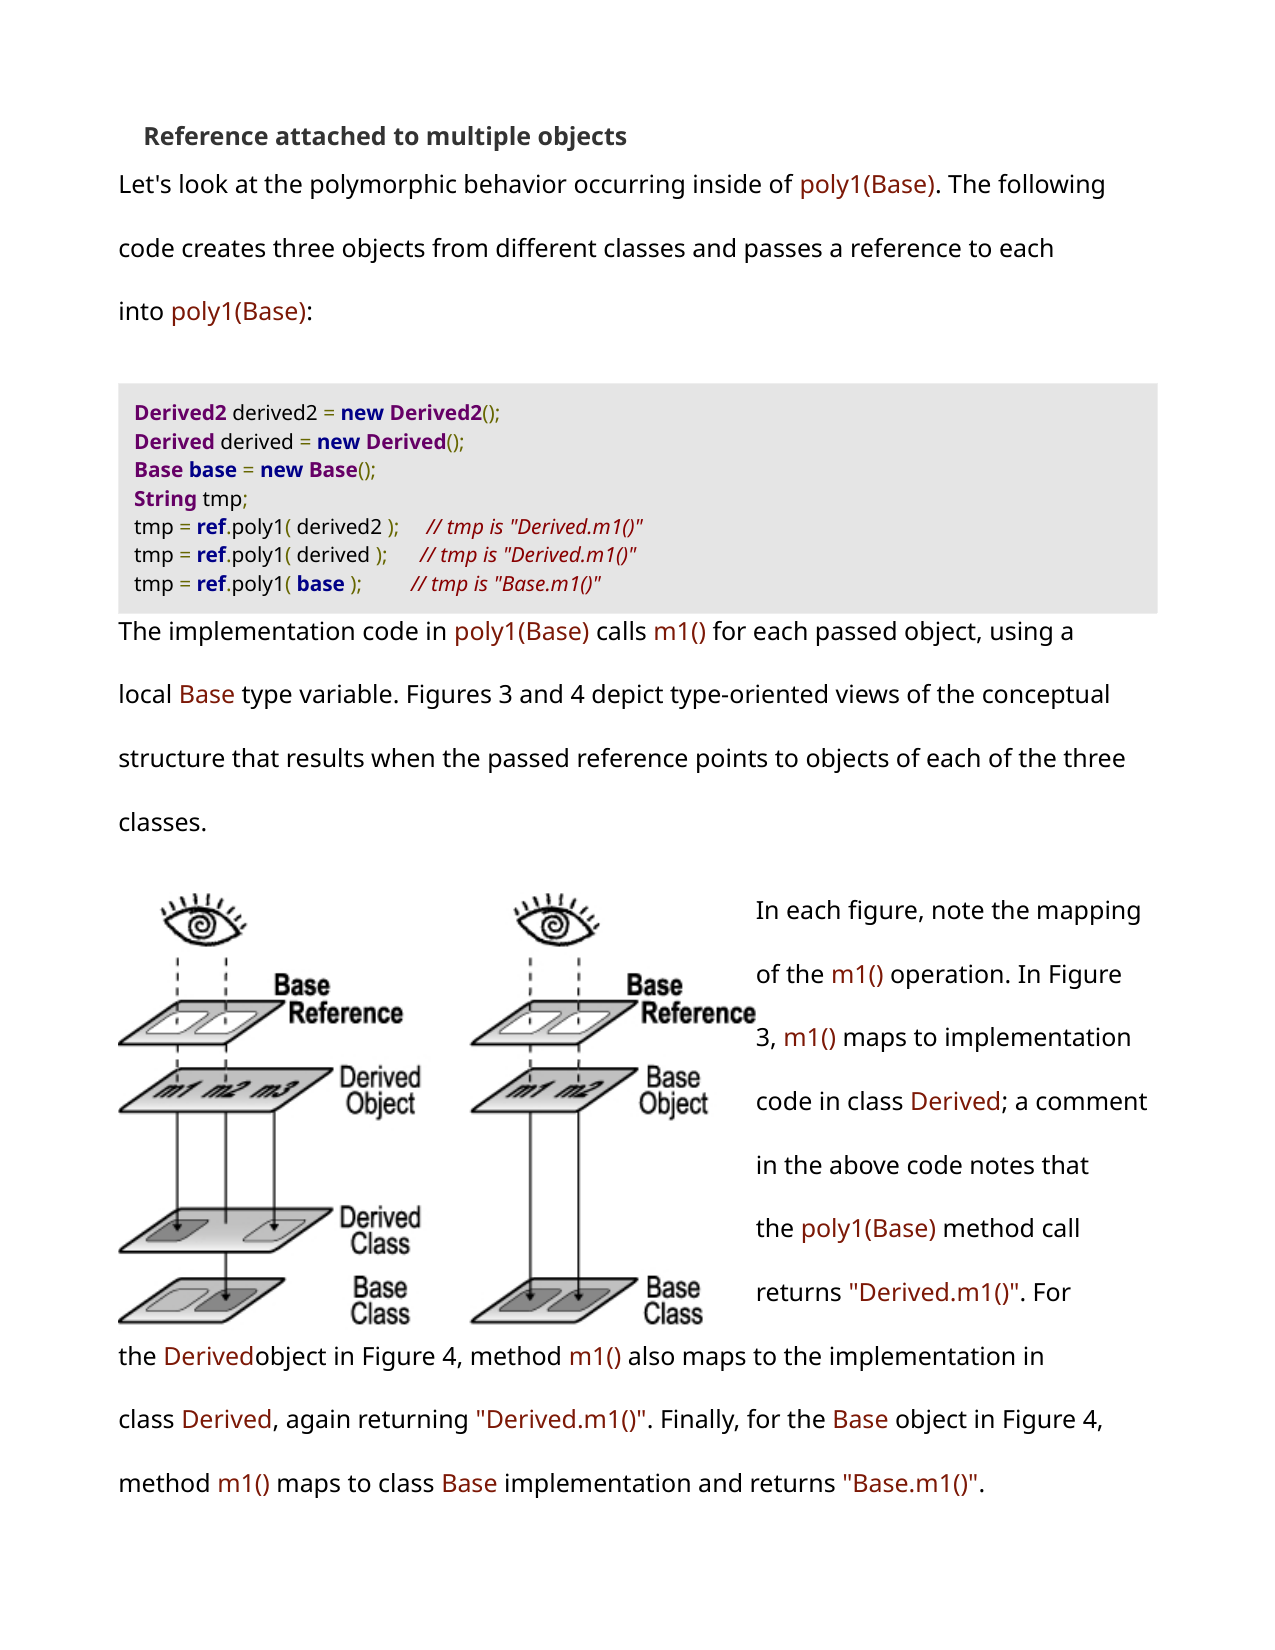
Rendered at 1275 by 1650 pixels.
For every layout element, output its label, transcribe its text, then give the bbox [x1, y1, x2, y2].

text tmp = ref.poly1( base ); // tmp is "Base.m1()" [119, 553, 1157, 613]
text tmp = ref.poly1( derived ); // tmp is "Derived.m1()" [119, 525, 1157, 553]
subtitle Reference attached to multiple objects [143, 118, 1157, 152]
text Derived2 derived2 = new Derived2(); [119, 384, 1157, 411]
text Let's look at the polymorphic behavior occurring inside of poly1(Base). The following code creates three objects from different classes and passes a reference to each into poly1(Base): [118, 167, 1157, 328]
text The implementation code in poly1(Base) calls m1() for each passed object, using a local Base type variable. Figures 3 and 4 depict type-oriented views of the conceptual structure that results when the passed reference points to objects of each of the three classes. [118, 614, 1157, 838]
text In each figure, note the mapping of the m1() operation. In Figure 3, m1() maps to implementation code in class Derived; a comment in the above code notes that the poly1(Base) method call returns "Derived.m1()". For the Derivedobject in Figure 4, method m1() also maps to the implementation in class Derived, again returning "Derived.m1()". Finally, for the Base object in Figure 4, method m1() maps to class Base implementation and returns "Base.m1()". [118, 893, 1157, 1500]
text tmp = ref.poly1( derived2 ); // tmp is "Derived.m1()" [119, 496, 1157, 525]
text Base base = new Base(); [119, 439, 1157, 468]
text Derived derived = new Derived(); [119, 411, 1157, 439]
picture [118, 892, 756, 1334]
text String tmp; [119, 468, 1157, 496]
